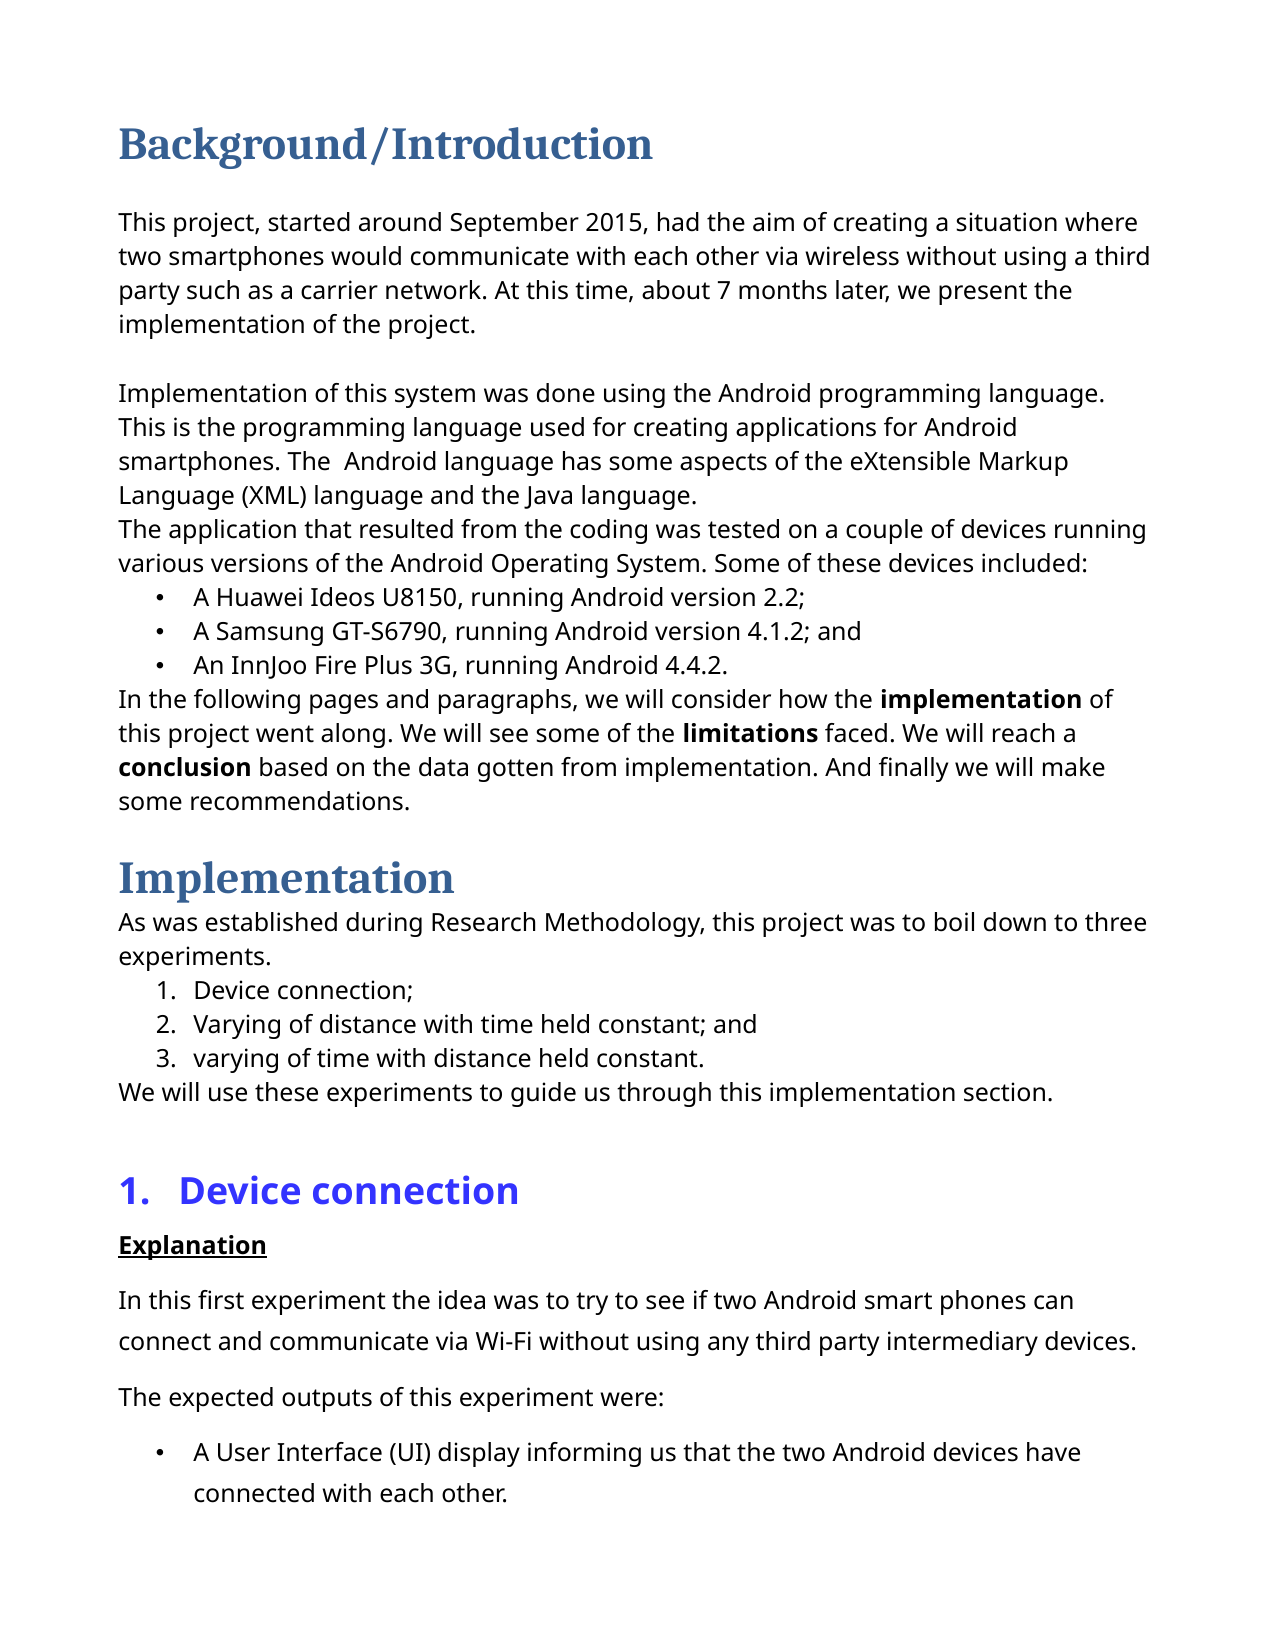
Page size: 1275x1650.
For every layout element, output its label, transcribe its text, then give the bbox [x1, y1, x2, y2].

subtitle Implementation [118, 852, 1157, 905]
text Explanation [118, 1228, 1157, 1262]
list A Samsung GT-S6790, running Android version 4.1.2; and [156, 614, 1157, 648]
text Implementation of this system was done using the Android programming language. This is the programming language used for creating applications for Android smartphones. The Android language has some aspects of the eXtensible Markup Language (XML) language and the Java language. [118, 375, 1157, 511]
subtitle Device connection [118, 1164, 1157, 1215]
text The application that resulted from the coding was tested on a couple of devices running various versions of the Android Operating System. Some of these devices included: [118, 511, 1157, 579]
subtitle Background/Introduction [118, 118, 1157, 171]
text The expected outputs of this experiment were: [118, 1379, 1157, 1413]
list An InnJoo Fire Plus 3G, running Android 4.4.2. [156, 648, 1157, 682]
text This project, started around September 2015, had the aim of creating a situation where two smartphones would communicate with each other via wireless without using a third party such as a carrier network. At this time, about 7 months later, we present the implementation of the project. [118, 205, 1157, 341]
list Varying of distance with time held constant; and [156, 1007, 1157, 1041]
list varying of time with distance held constant. [156, 1041, 1157, 1075]
text We will use these experiments to guide us through this implementation section. [118, 1075, 1157, 1109]
text As was established during Research Methodology, this project was to boil down to three experiments. [118, 905, 1157, 973]
list Device connection; [156, 973, 1157, 1007]
text In the following pages and paragraphs, we will consider how the implementation of this project went along. We will see some of the limitations faced. We will reach a conclusion based on the data gotten from implementation. And finally we will make some recommendations. [118, 682, 1157, 818]
text In this first experiment the idea was to try to see if two Android smart phones can connect and communicate via Wi-Fi without using any third party intermediary devices. [118, 1283, 1157, 1358]
list A Huawei Ideos U8150, running Android version 2.2; [156, 579, 1157, 614]
list A User Interface (UI) display informing us that the two Android devices have connected with each other. [156, 1435, 1157, 1509]
